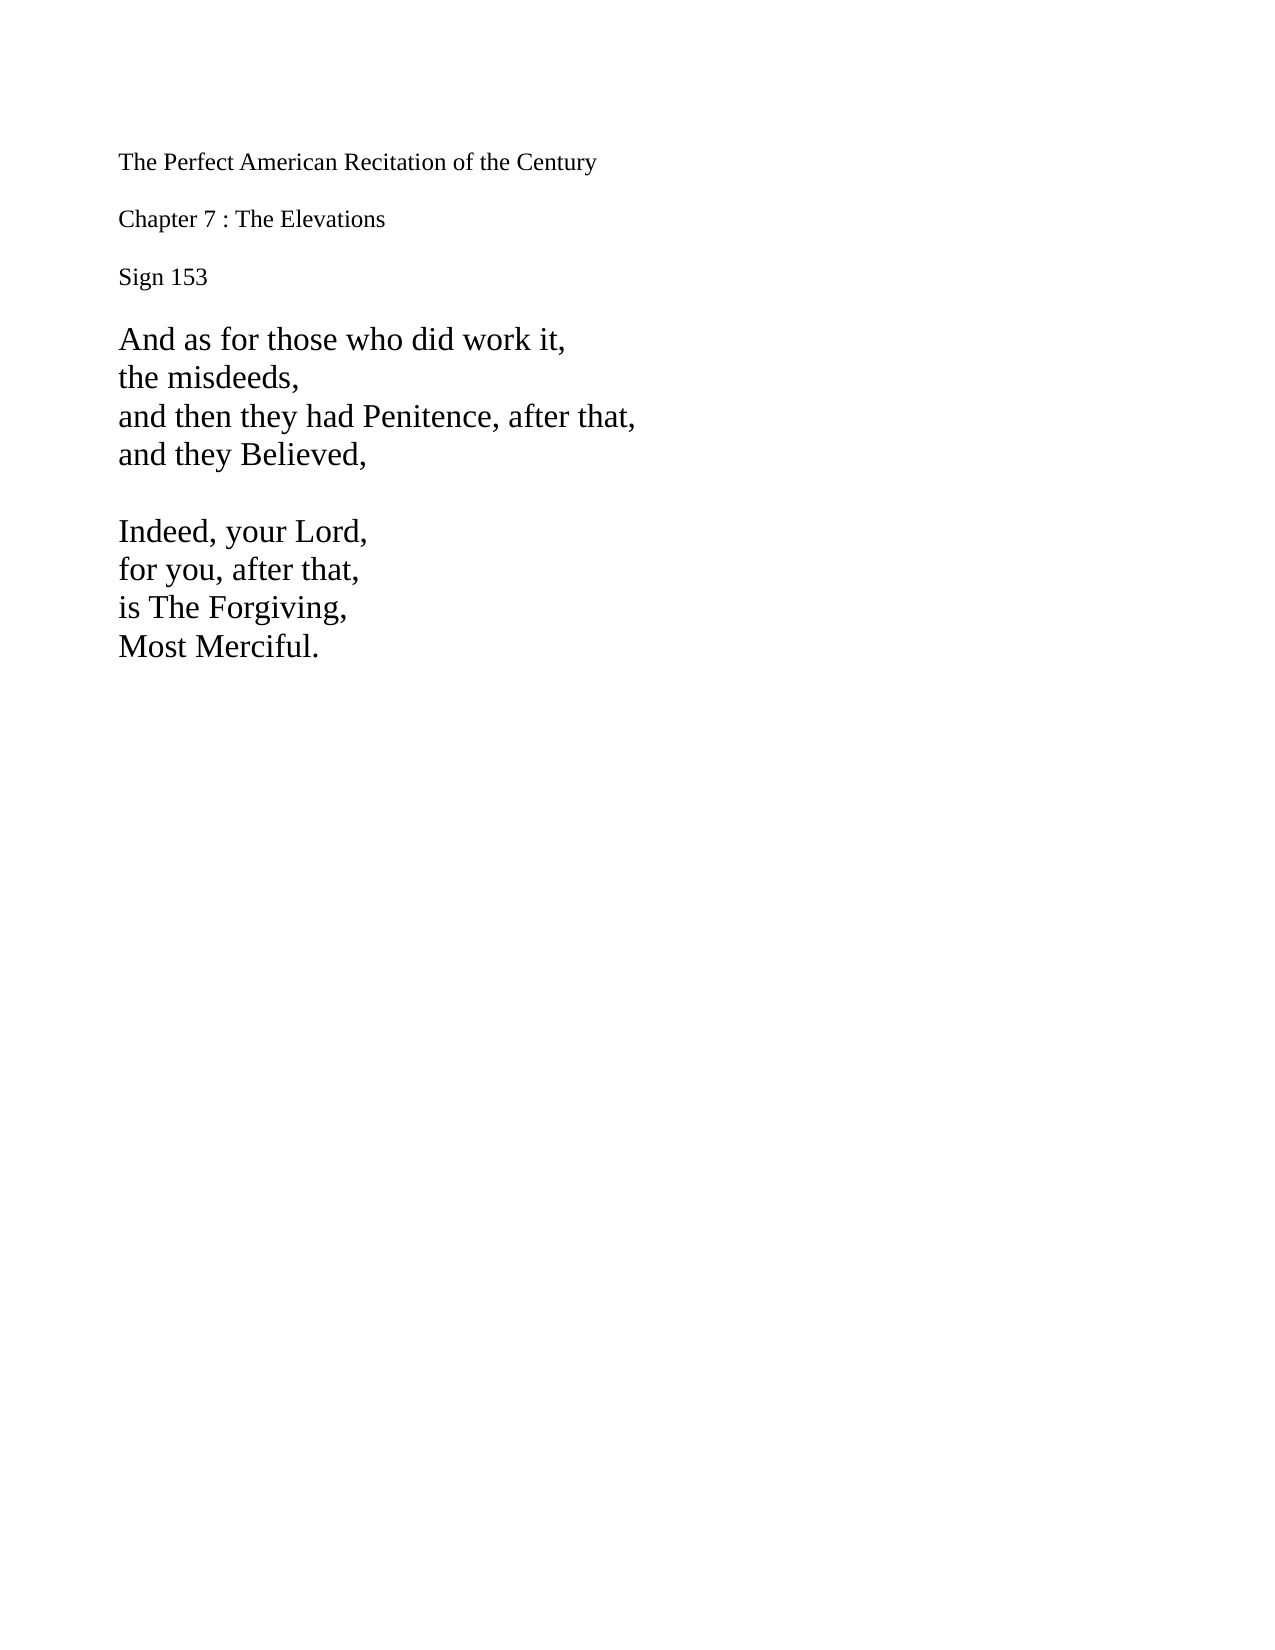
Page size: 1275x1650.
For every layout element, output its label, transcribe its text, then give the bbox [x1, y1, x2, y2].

text Indeed, your Lord, [118, 511, 1157, 549]
text And as for those who did work it, [118, 319, 1157, 358]
text Sign 153 [118, 262, 1157, 291]
text Chapter 7 : The Elevations [118, 204, 1157, 233]
text is The Forgiving, [118, 588, 1157, 626]
text The Perfect American Recitation of the Century [118, 147, 1157, 176]
text and they Believed, [118, 434, 1157, 473]
text Most Merciful. [118, 626, 1157, 664]
text the misdeeds, [118, 358, 1157, 396]
text and then they had Penitence, after that, [118, 396, 1157, 434]
text for you, after that, [118, 549, 1157, 588]
